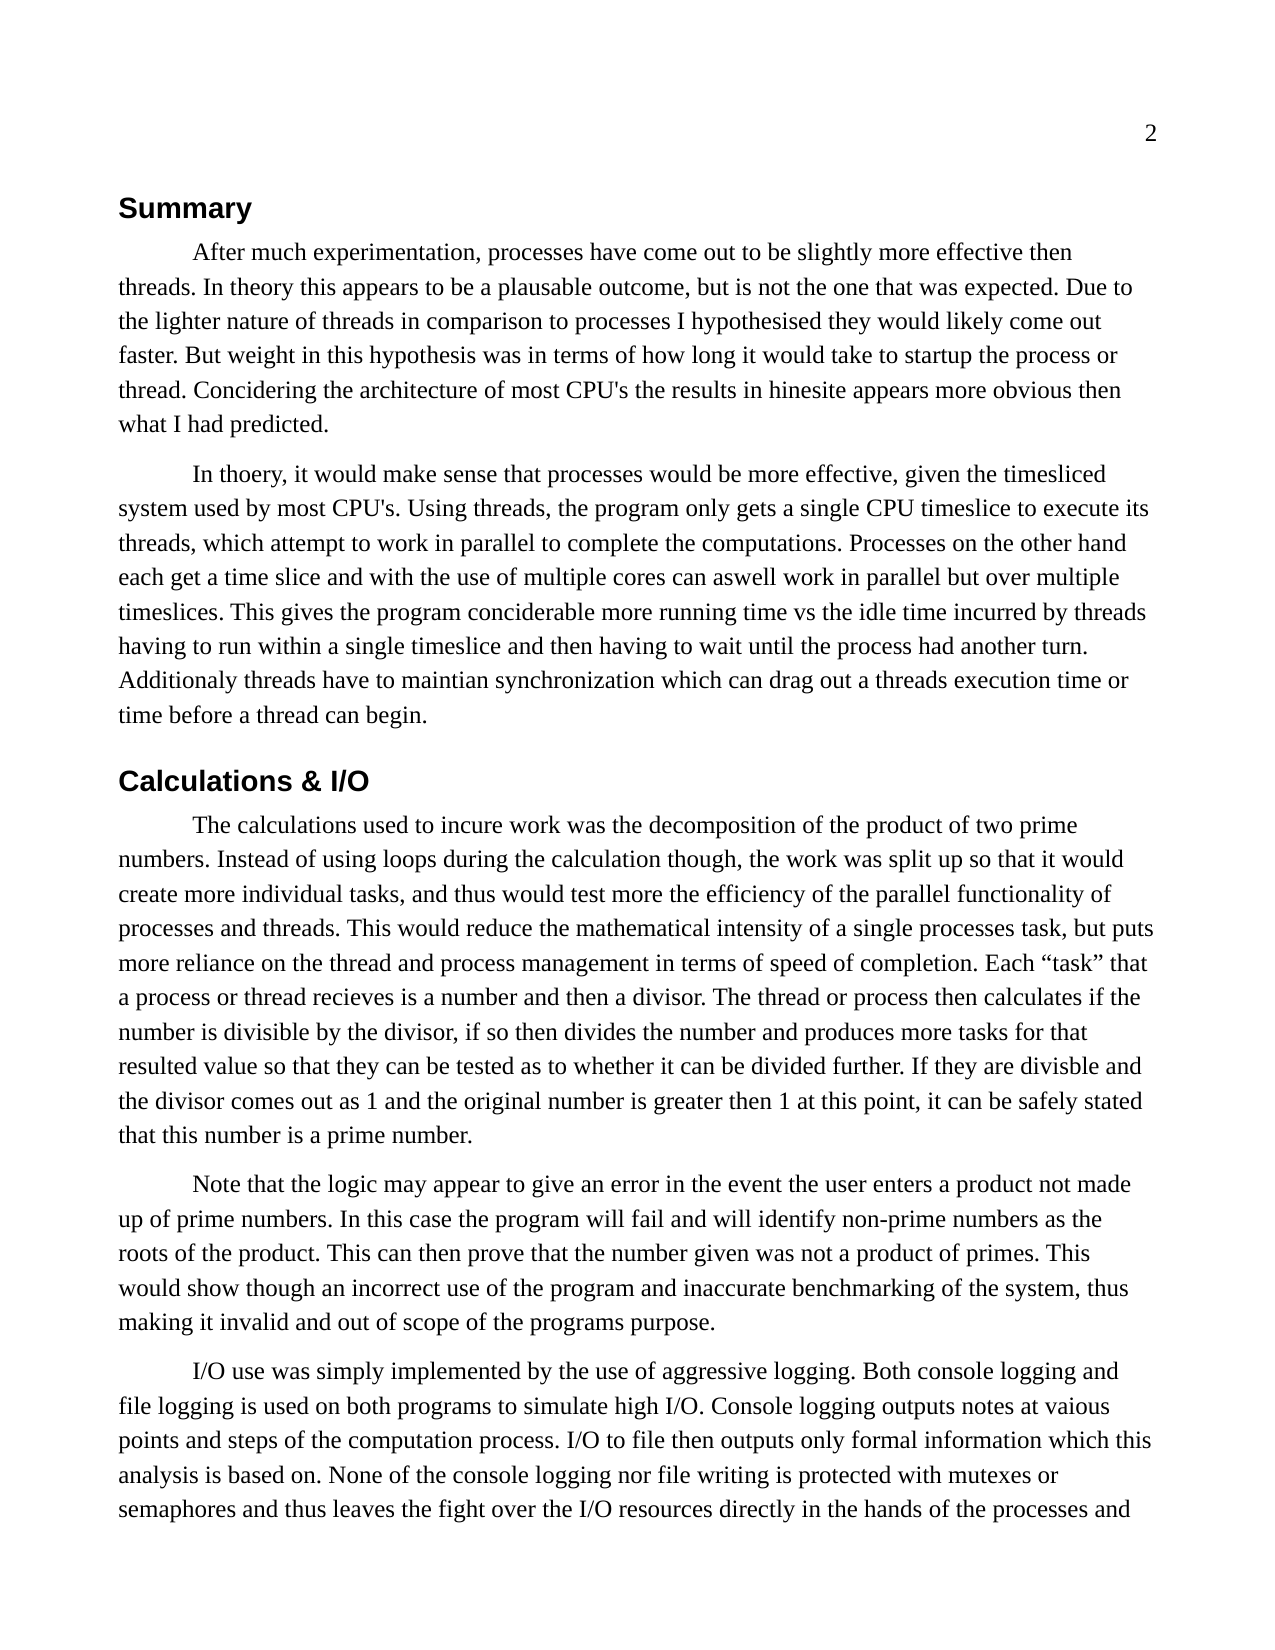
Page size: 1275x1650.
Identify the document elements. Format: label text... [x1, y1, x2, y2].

subtitle Calculations & I/O [118, 764, 1157, 797]
text I/O use was simply implemented by the use of aggressive logging. Both console logging and file logging is used on both programs to simulate high I/O. Console logging outputs notes at vaious points and steps of the computation process. I/O to file then outputs only formal information which this analysis is based on. None of the console logging nor file writing is protected with mutexes or semaphores and thus leaves the fight over the I/O resources directly in the hands of the processes and [118, 1356, 1157, 1523]
text After much experimentation, processes have come out to be slightly more effective then threads. In theory this appears to be a plausable outcome, but is not the one that was expected. Due to the lighter nature of threads in comparison to processes I hypothesised they would likely come out faster. But weight in this hypothesis was in terms of how long it would take to startup the process or thread. Concidering the architecture of most CPU's the results in hinesite appears more obvious then what I had predicted. [118, 237, 1157, 438]
text Note that the logic may appear to give an error in the event the user enters a product not made up of prime numbers. In this case the program will fail and will identify non-prime numbers as the roots of the product. This can then prove that the number given was not a product of primes. This would show though an incorrect use of the program and inaccurate benchmarking of the system, thus making it invalid and out of scope of the programs purpose. [118, 1169, 1157, 1336]
text In thoery, it would make sense that processes would be more effective, given the timesliced system used by most CPU's. Using threads, the program only gets a single CPU timeslice to execute its threads, which attempt to work in parallel to complete the computations. Processes on the other hand each get a time slice and with the use of multiple cores can aswell work in parallel but over multiple timeslices. This gives the program conciderable more running time vs the idle time incurred by threads having to run within a single timeslice and then having to wait until the process had another turn. Additionaly threads have to maintian synchronization which can drag out a threads execution time or time before a thread can begin. [118, 459, 1157, 729]
subtitle Summary [118, 191, 1157, 225]
text The calculations used to incure work was the decomposition of the product of two prime numbers. Instead of using loops during the calculation though, the work was split up so that it would create more individual tasks, and thus would test more the efficiency of the parallel functionality of processes and threads. This would reduce the mathematical intensity of a single processes task, but puts more reliance on the thread and process management in terms of speed of completion. Each “task” that a process or thread recieves is a number and then a divisor. The thread or process then calculates if the number is divisible by the divisor, if so then divides the number and produces more tasks for that resulted value so that they can be tested as to whether it can be divided further. If they are divisble and the divisor comes out as 1 and the original number is greater then 1 at this point, it can be safely stated that this number is a prime number. [118, 810, 1157, 1149]
